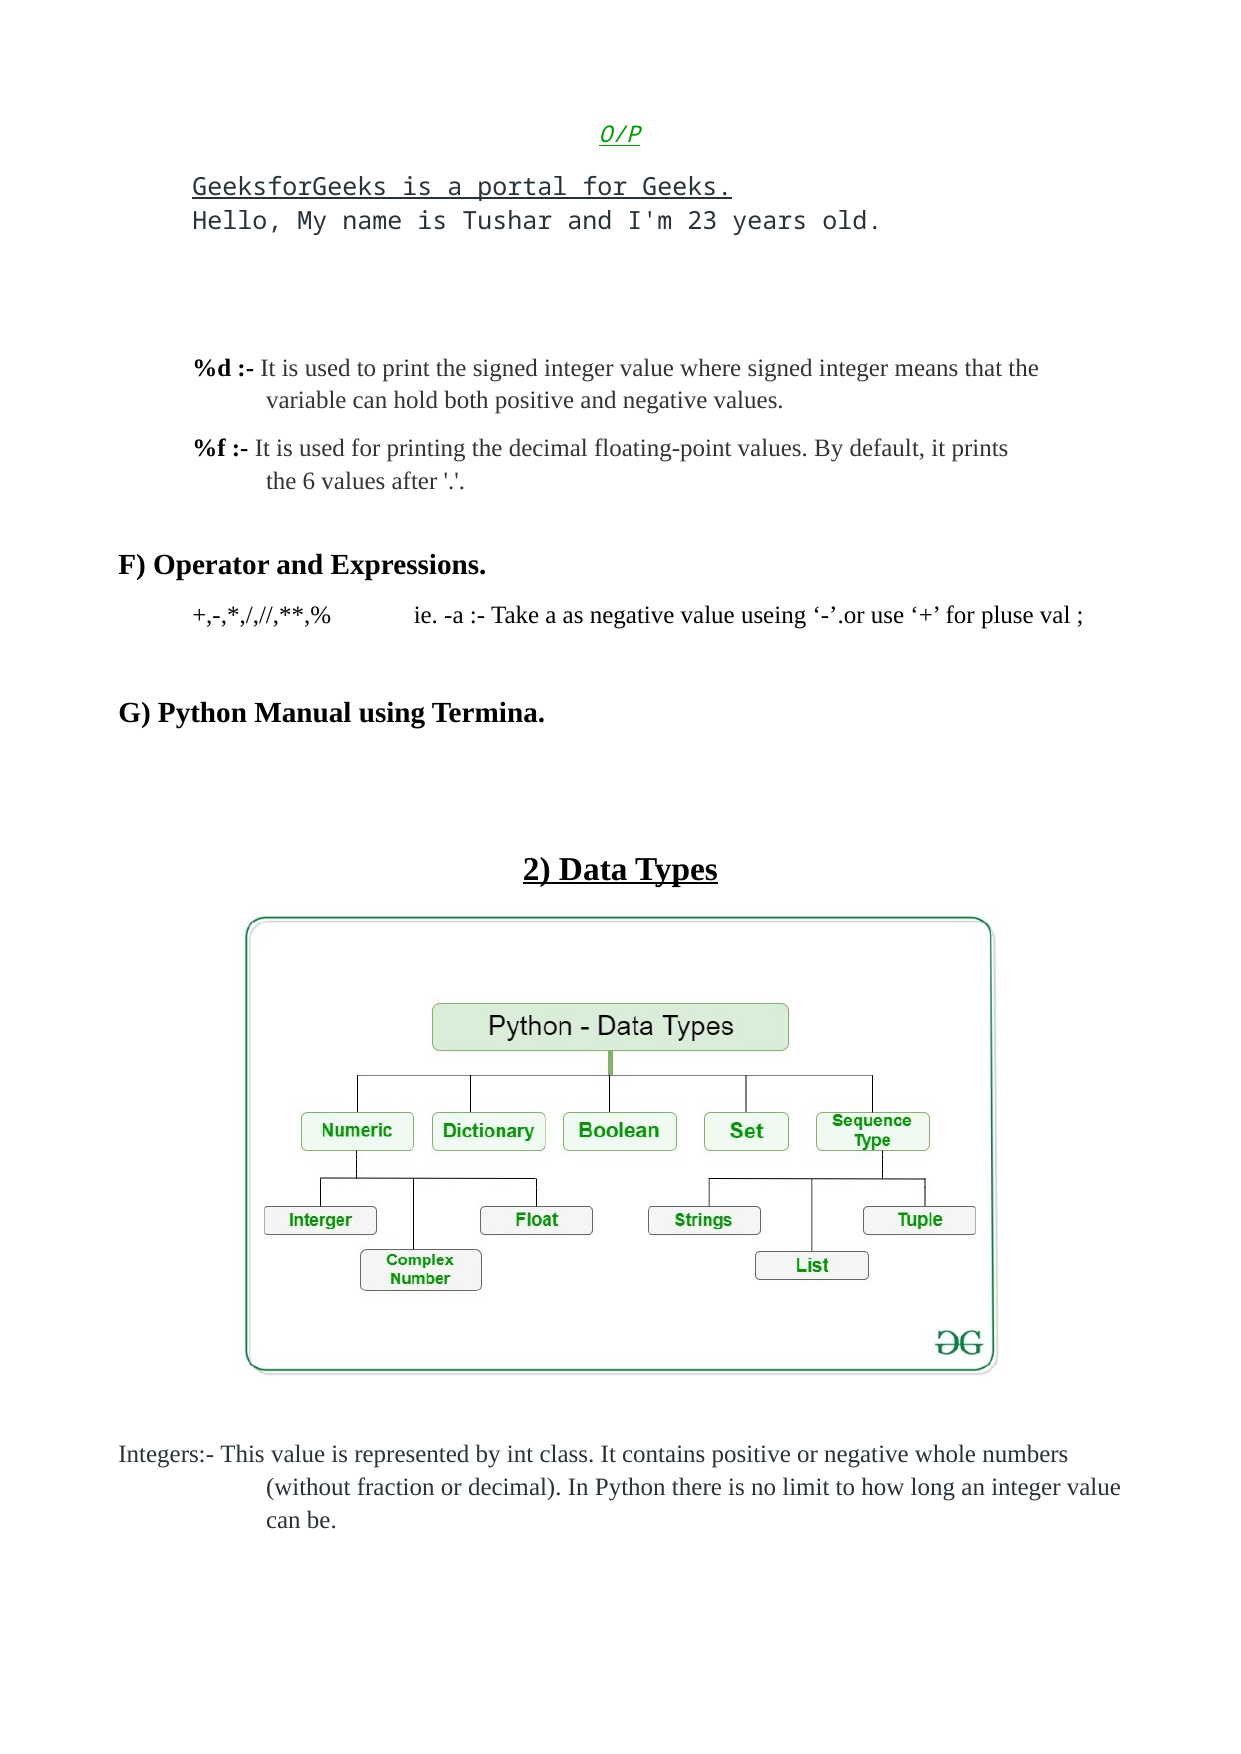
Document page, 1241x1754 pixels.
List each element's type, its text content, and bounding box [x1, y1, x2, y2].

text %f :- It is used for printing the decimal floating-point values. By default, it prints the 6 values after '.'. [118, 433, 1122, 528]
text Hello, My name is Tushar and I'm 23 years old. [118, 203, 1122, 237]
picture [235, 907, 1005, 1381]
text +,-,*,/,//,**,% ie. -a :- Take a as negative value useing ‘-’.or use ‘+’ for pluse val ; [118, 600, 1122, 629]
text O/P [118, 118, 1122, 149]
text GeeksforGeeks is a portal for Geeks. [118, 169, 1122, 203]
text G) Python Manual using Termina. [118, 695, 1122, 729]
text Integers:- This value is represented by int class. It contains positive or negative whole numbers (without fraction or decimal). In Python there is no limit to how long an integer value can be. [118, 1439, 1122, 1533]
text %d :- It is used to print the signed integer value where signed integer means that the variable can hold both positive and negative values. [118, 353, 1122, 414]
text F) Operator and Expressions. [118, 547, 1122, 580]
text 2) Data Types [118, 849, 1122, 887]
